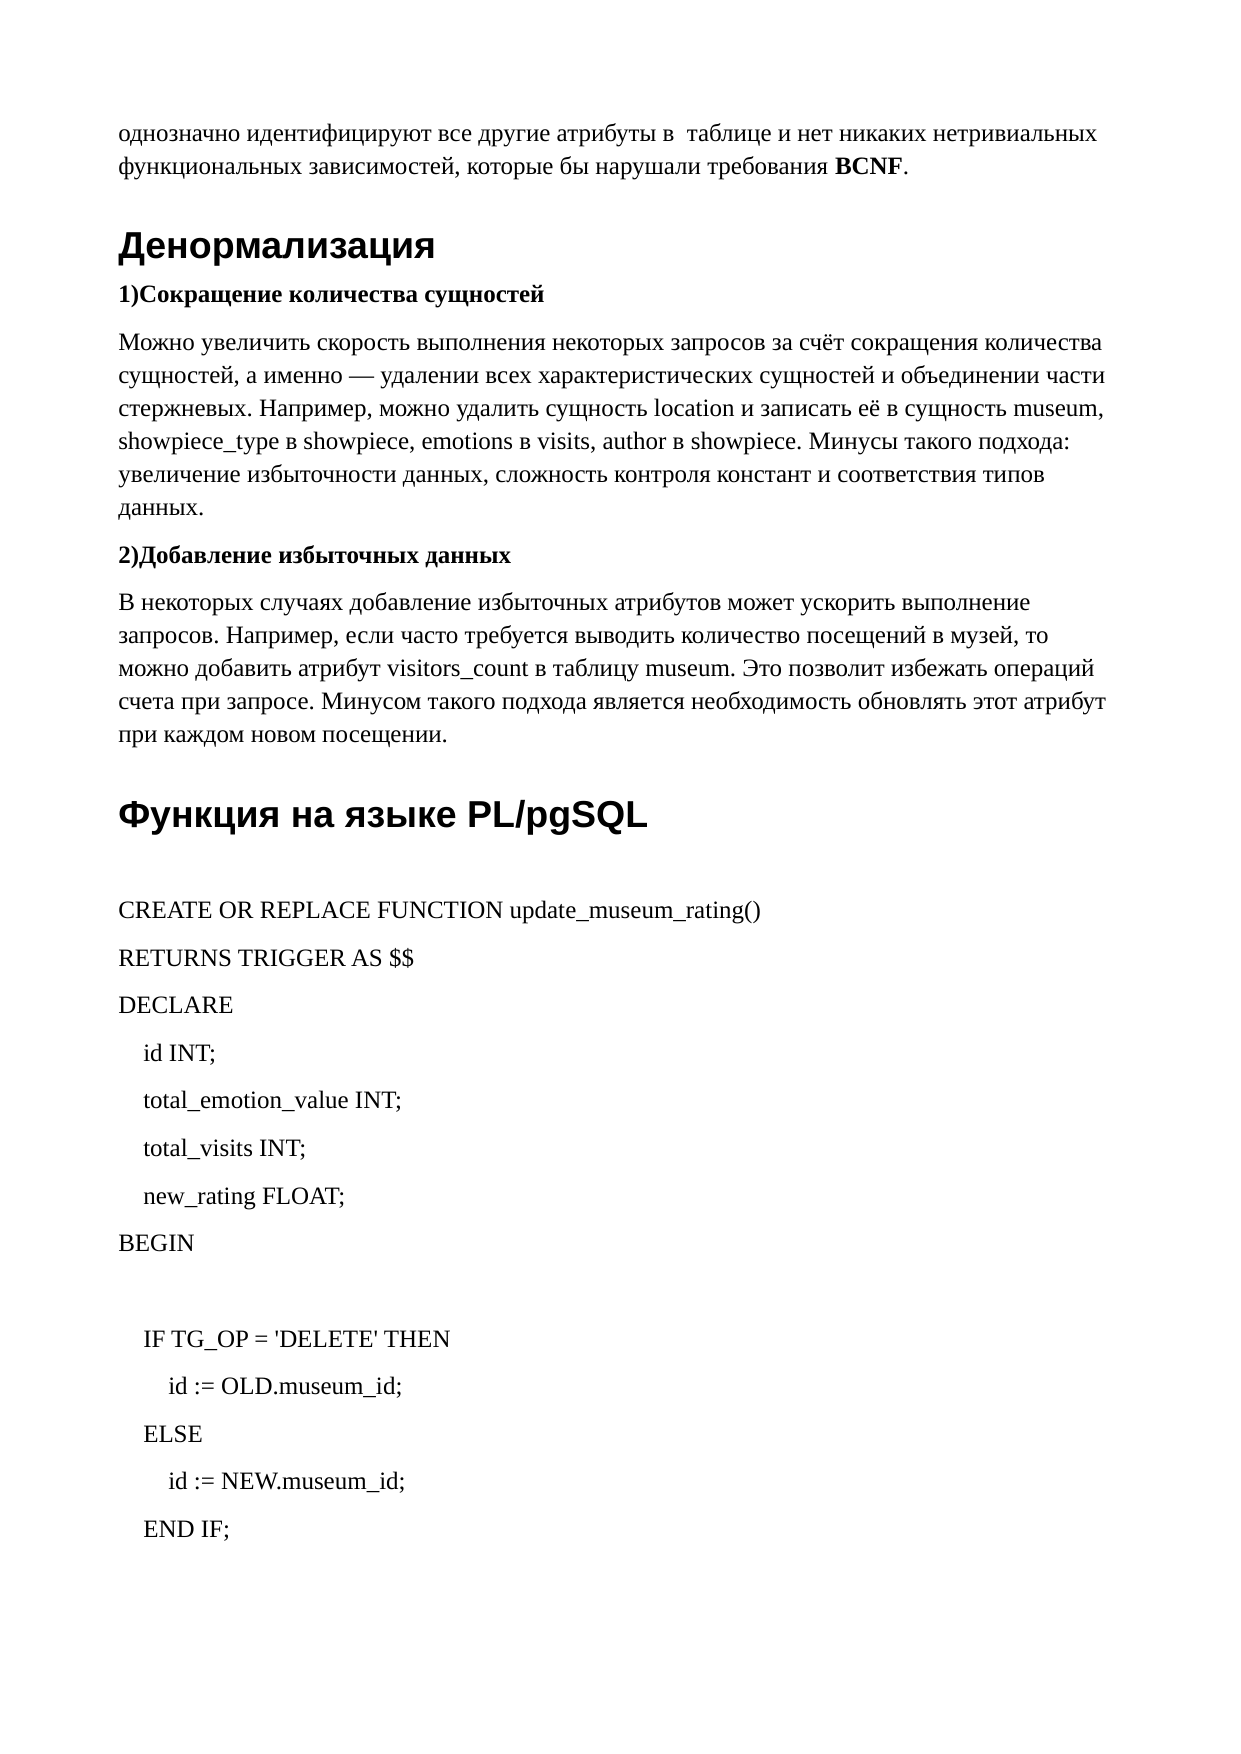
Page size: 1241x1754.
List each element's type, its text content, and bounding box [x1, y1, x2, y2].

text CREATE OR REPLACE FUNCTION update_museum_rating() [118, 895, 1122, 924]
subtitle Функция на языке PL/pgSQL [118, 792, 1122, 835]
text total_visits INT; [118, 1133, 1122, 1162]
text IF TG_OP = 'DELETE' THEN [118, 1324, 1122, 1352]
text BEGIN [118, 1228, 1122, 1257]
text RETURNS TRIGGER AS $$ [118, 943, 1122, 972]
text 2)Добавление избыточных данных [118, 540, 1122, 568]
text Можно увеличить скорость выполнения некоторых запросов за счёт сокращения количества сущностей, а именно — удалении всех характеристических сущностей и объединении части стержневых. Например, можно удалить сущность location и записать её в сущность museum, showpiece_type в showpiece, emotions в visits, author в showpiece. Минусы такого подхода: увеличение избыточности данных, сложность контроля констант и соответствия типов данных. [118, 327, 1122, 521]
text END IF; [118, 1514, 1122, 1543]
text однозначно идентифицируют все другие атрибуты в таблице и нет никаких нетривиальных функциональных зависимостей, которые бы нарушали требования BCNF. [118, 118, 1122, 180]
text DECLARE [118, 990, 1122, 1019]
text id := OLD.museum_id; [118, 1371, 1122, 1400]
text total_emotion_value INT; [118, 1086, 1122, 1114]
text new_rating FLOAT; [118, 1181, 1122, 1209]
subtitle Денормализация [118, 224, 1122, 267]
text 1)Сокращение количества сущностей [118, 279, 1122, 308]
text В некоторых случаях добавление избыточных атрибутов может ускорить выполнение запросов. Например, если часто требуется выводить количество посещений в музей, то можно добавить атрибут visitors_count в таблицу museum. Это позволит избежать операций счета при запросе. Минусом такого подхода является необходимость обновлять этот атрибут при каждом новом посещении. [118, 587, 1122, 748]
text id INT; [118, 1038, 1122, 1067]
text ELSE [118, 1419, 1122, 1448]
text id := NEW.museum_id; [118, 1466, 1122, 1495]
